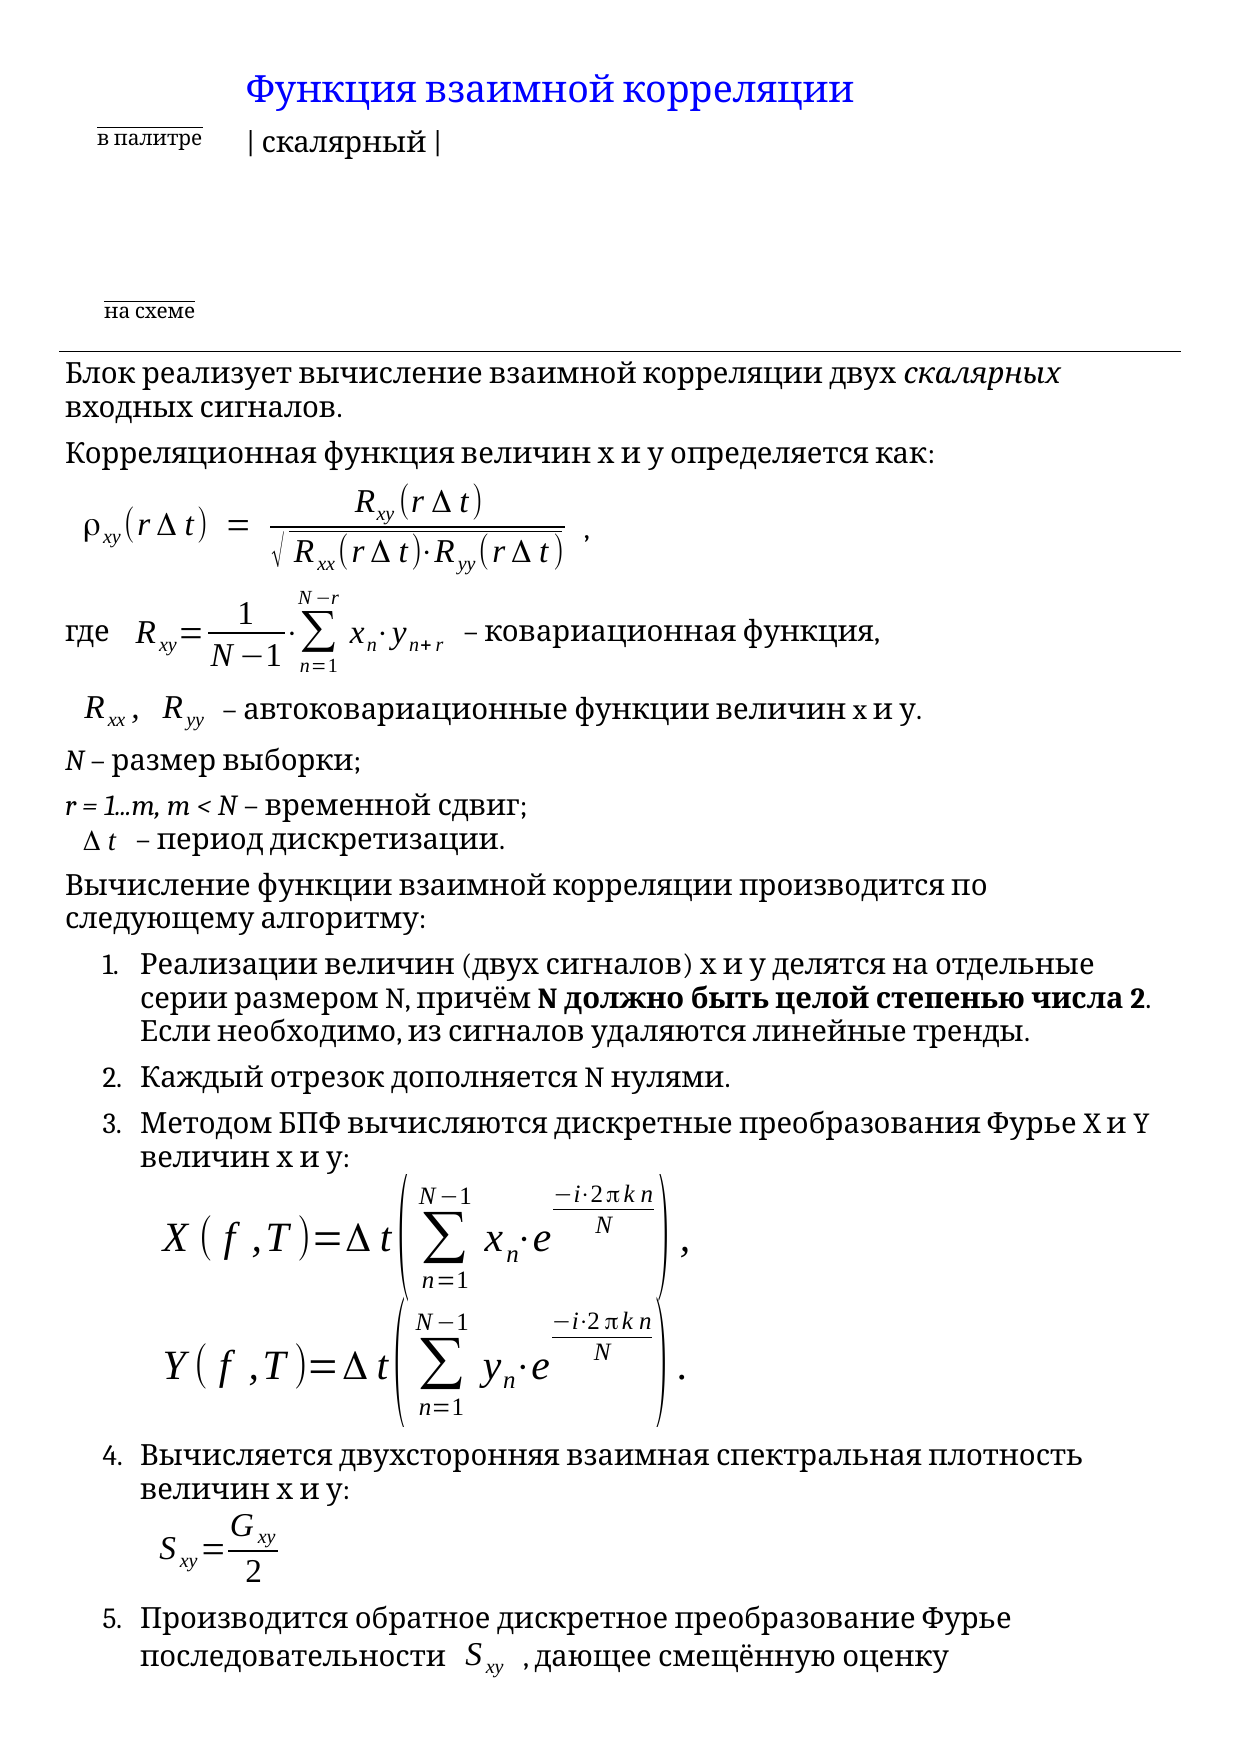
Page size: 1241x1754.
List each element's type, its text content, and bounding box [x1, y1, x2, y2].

table_cell Блок реализует вычисление взаимной корреляции двух скалярных входных сигналов. Корреляционная функция величин х и у определяется как: , где – ковариационная функция, – автоковариационные функции величин x и у. N – размер выборки; r = 1...m, m < N – временной сдвиг; – период дискретизации. Вычисление функции взаимной корреляции производится по следующему алгоритму: Реализации величин (двух сигналов) х и у делятся на отдельные серии размером N, причём N должно быть целой степенью числа 2. Если необходимо, из сигналов удаляются линейные тренды. Каждый отрезок дополняется N нулями. Методом БПФ вычисляются дискретные преобразования Фурье X и Y величин х и у: Вычисляется двухсторонняя взаимная спектральная плотность величин х и у: Производится обратное дискретное преобразование Фурье последовательности, дающее смещённую оценку ковариационной функции . Несмещённая оценка корреляционной функции вычисляется по следующей формуле: Блок имеет 2 входных порта и 2 выходных порта. Входные сигналы должны быть скалярными. Сигнал на 1-ом выходном порте – вектор временных сдвигов. Сигнал на 2-ом выходном порте – вектор значений корреляционной функции. Размерности выходных сигналов одинаковы и равны размеру серии N. Свойства: Размер серии – значение этого свойства определяет размер серии в выборке. Размер серии должен быть целой степенью числа 2. Расчет по всей выборке (Да или Нет) – если это свойство имеет значение Нет, то функция взаимной корреляции вычисляется по отдельным сериям.Если значение свойства равно Да, то функция взаимной корреляции вычисляется по неограниченному числу значений, при этом результаты расчёта усредняются по всем сериям. Период квантования – значение этого свойства определяет длительность временного интервала между двумя последовательными считываниями значений сигнала на входе блока. Если это свойство равно 0 (нулю), то считывание производится с периодом, равным шагу интегрирования. Удаление линейного тренда (Да или Нет) – если это свойство имеет значение Да, то из массива накопленных значений входных сигналов предварительно вычитаются линейные тренды. [59, 352, 1181, 1684]
table_header Функция взаимной корреляции [240, 59, 1181, 121]
table_header [59, 59, 240, 121]
table_cell [240, 178, 1181, 294]
table_cell в палитре [59, 121, 240, 178]
table_cell | скалярный | [240, 121, 1181, 178]
table_cell [59, 178, 240, 294]
table_cell [240, 294, 1181, 351]
table_cell на схеме [59, 294, 240, 351]
